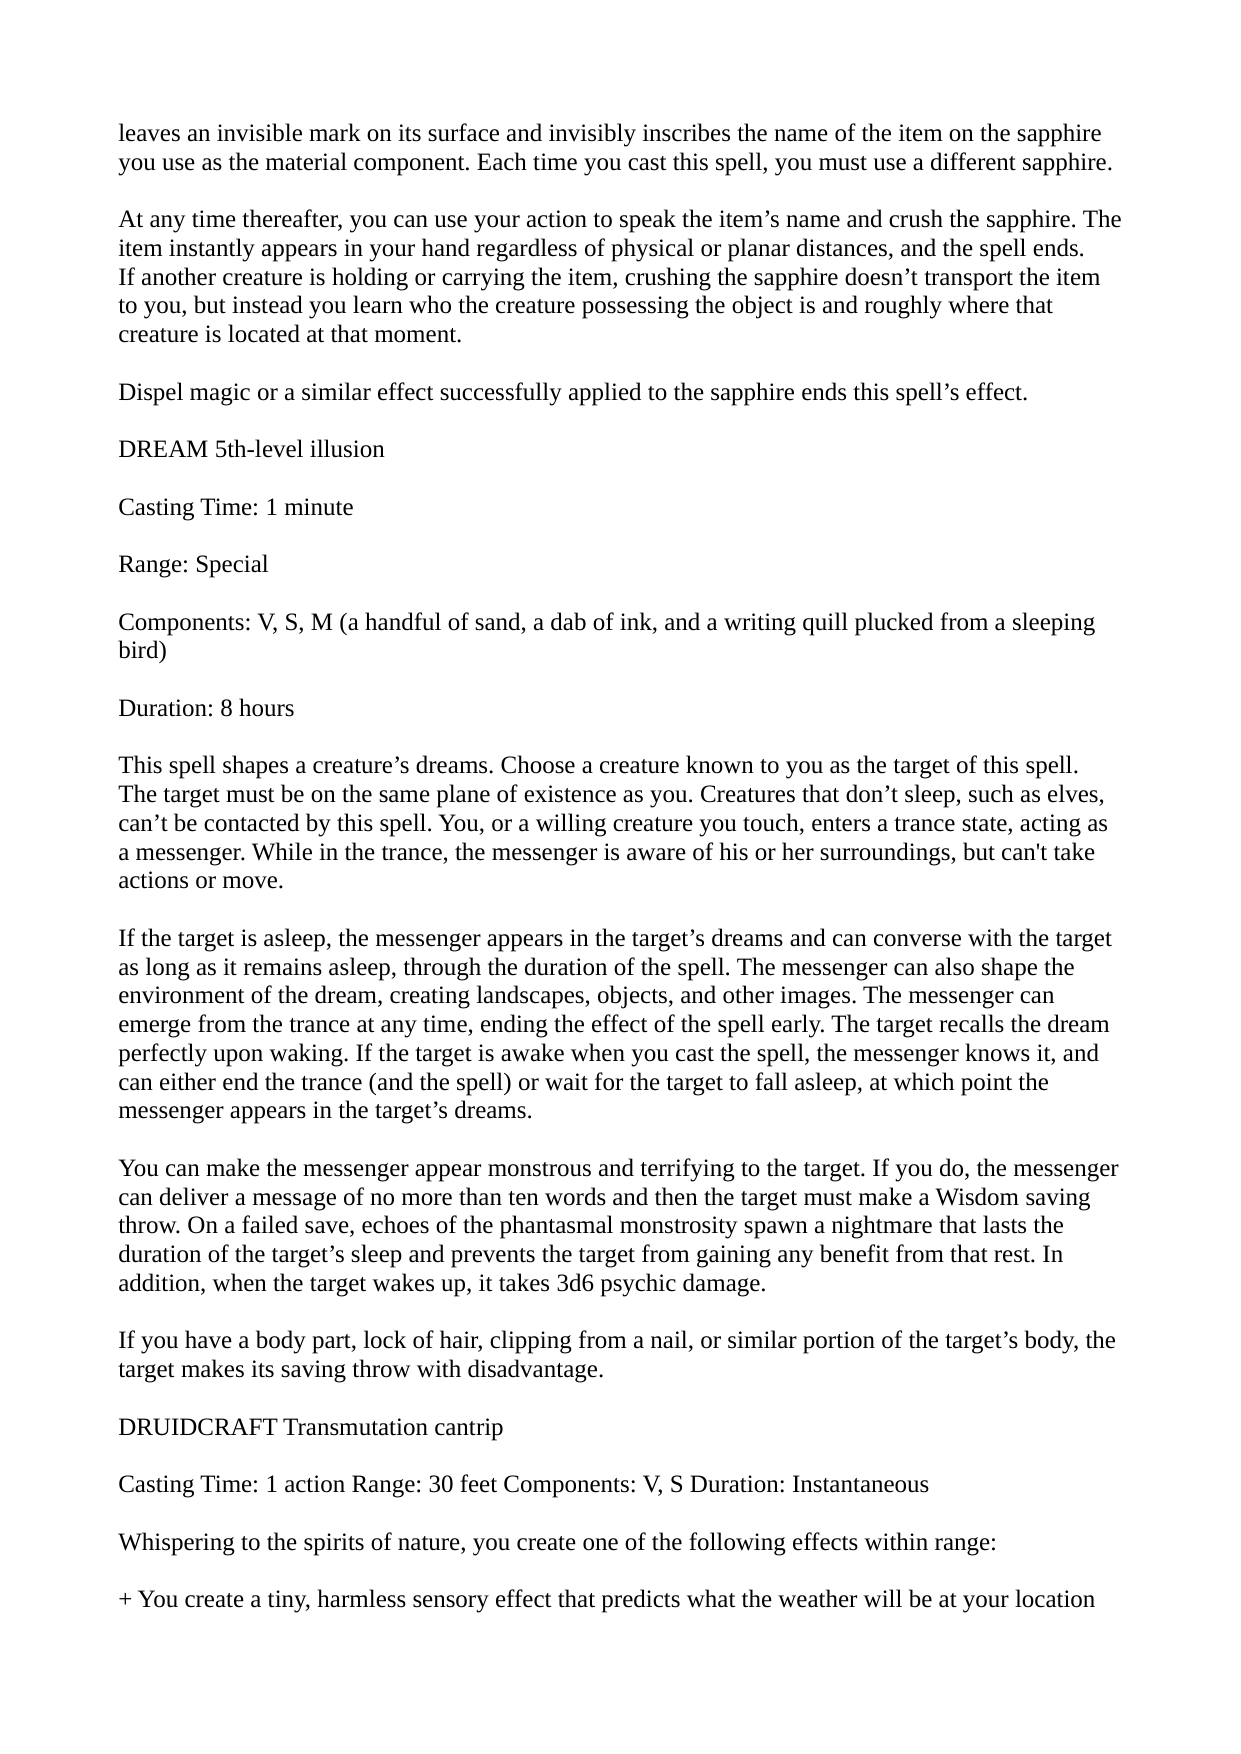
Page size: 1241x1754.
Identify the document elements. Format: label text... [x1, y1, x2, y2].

text If the target is asleep, the messenger appears in the target’s dreams and can converse with the target as long as it remains asleep, through the duration of the spell. The messenger can also shape the environment of the dream, creating landscapes, objects, and other images. The messenger can emerge from the trance at any time, ending the effect of the spell early. The target recalls the dream perfectly upon waking. If the target is awake when you cast the spell, the messenger knows it, and can either end the trance (and the spell) or wait for the target to fall asleep, at which point the messenger appears in the target’s dreams. [118, 923, 1122, 1124]
text Duration: 8 hours [118, 693, 1122, 722]
text If another creature is holding or carrying the item, crushing the sapphire doesn’t transport the item to you, but instead you learn who the creature possessing the object is and roughly where that creature is located at that moment. [118, 262, 1122, 348]
text You can make the messenger appear monstrous and terrifying to the target. If you do, the messenger can deliver a message of no more than ten words and then the target must make a Wisdom saving throw. On a failed save, echoes of the phantasmal monstrosity spawn a nightmare that lasts the duration of the target’s sleep and prevents the target from gaining any benefit from that rest. In addition, when the target wakes up, it takes 3d6 psychic damage. [118, 1153, 1122, 1297]
text Whispering to the spirits of nature, you create one of the following effects within range: [118, 1527, 1122, 1556]
text If you have a body part, lock of hair, clipping from a nail, or similar portion of the target’s body, the target makes its saving throw with disadvantage. [118, 1326, 1122, 1383]
text Casting Time: 1 action Range: 30 feet Components: V, S Duration: Instantaneous [118, 1469, 1122, 1498]
text + You create a tiny, harmless sensory effect that predicts what the weather will be at your location [118, 1584, 1122, 1613]
text Dispel magic or a similar effect successfully applied to the sapphire ends this spell’s effect. [118, 377, 1122, 406]
text This spell shapes a creature’s dreams. Choose a creature known to you as the target of this spell. The target must be on the same plane of existence as you. Creatures that don’t sleep, such as elves, can’t be contacted by this spell. You, or a willing creature you touch, enters a trance state, acting as a messenger. While in the trance, the messenger is aware of his or her surroundings, but can't take actions or move. [118, 751, 1122, 894]
text Range: Special [118, 549, 1122, 578]
text Casting Time: 1 minute [118, 492, 1122, 521]
text At any time thereafter, you can use your action to speak the item’s name and crush the sapphire. The item instantly appears in your hand regardless of physical or planar distances, and the spell ends. [118, 204, 1122, 262]
text DREAM 5th-level illusion [118, 434, 1122, 463]
text DRUIDCRAFT Transmutation cantrip [118, 1412, 1122, 1441]
text leaves an invisible mark on its surface and invisibly inscribes the name of the item on the sapphire you use as the material component. Each time you cast this spell, you must use a different sapphire. [118, 118, 1122, 176]
text Components: V, S, M (a handful of sand, a dab of ink, and a writing quill plucked from a sleeping bird) [118, 607, 1122, 664]
